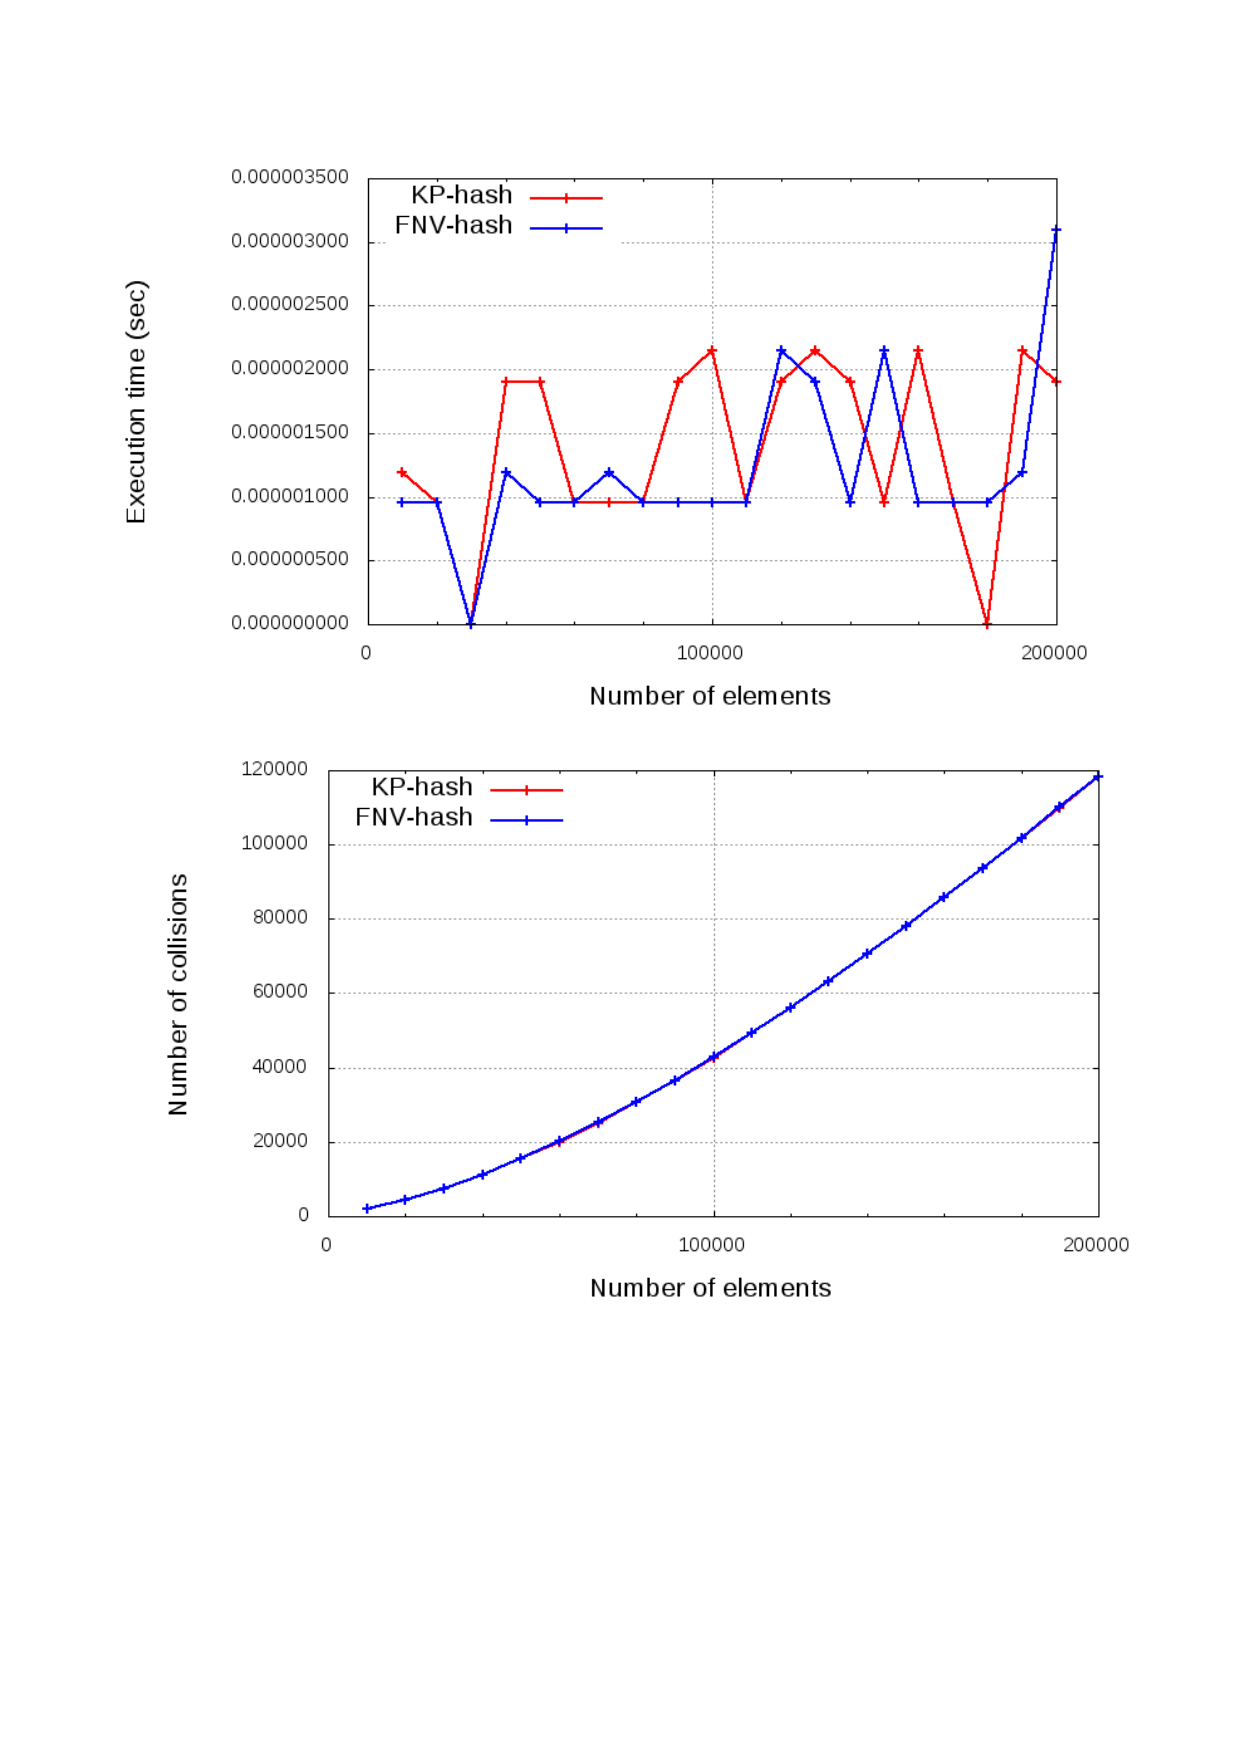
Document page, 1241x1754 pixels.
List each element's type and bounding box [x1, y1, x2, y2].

picture [118, 118, 1165, 1313]
